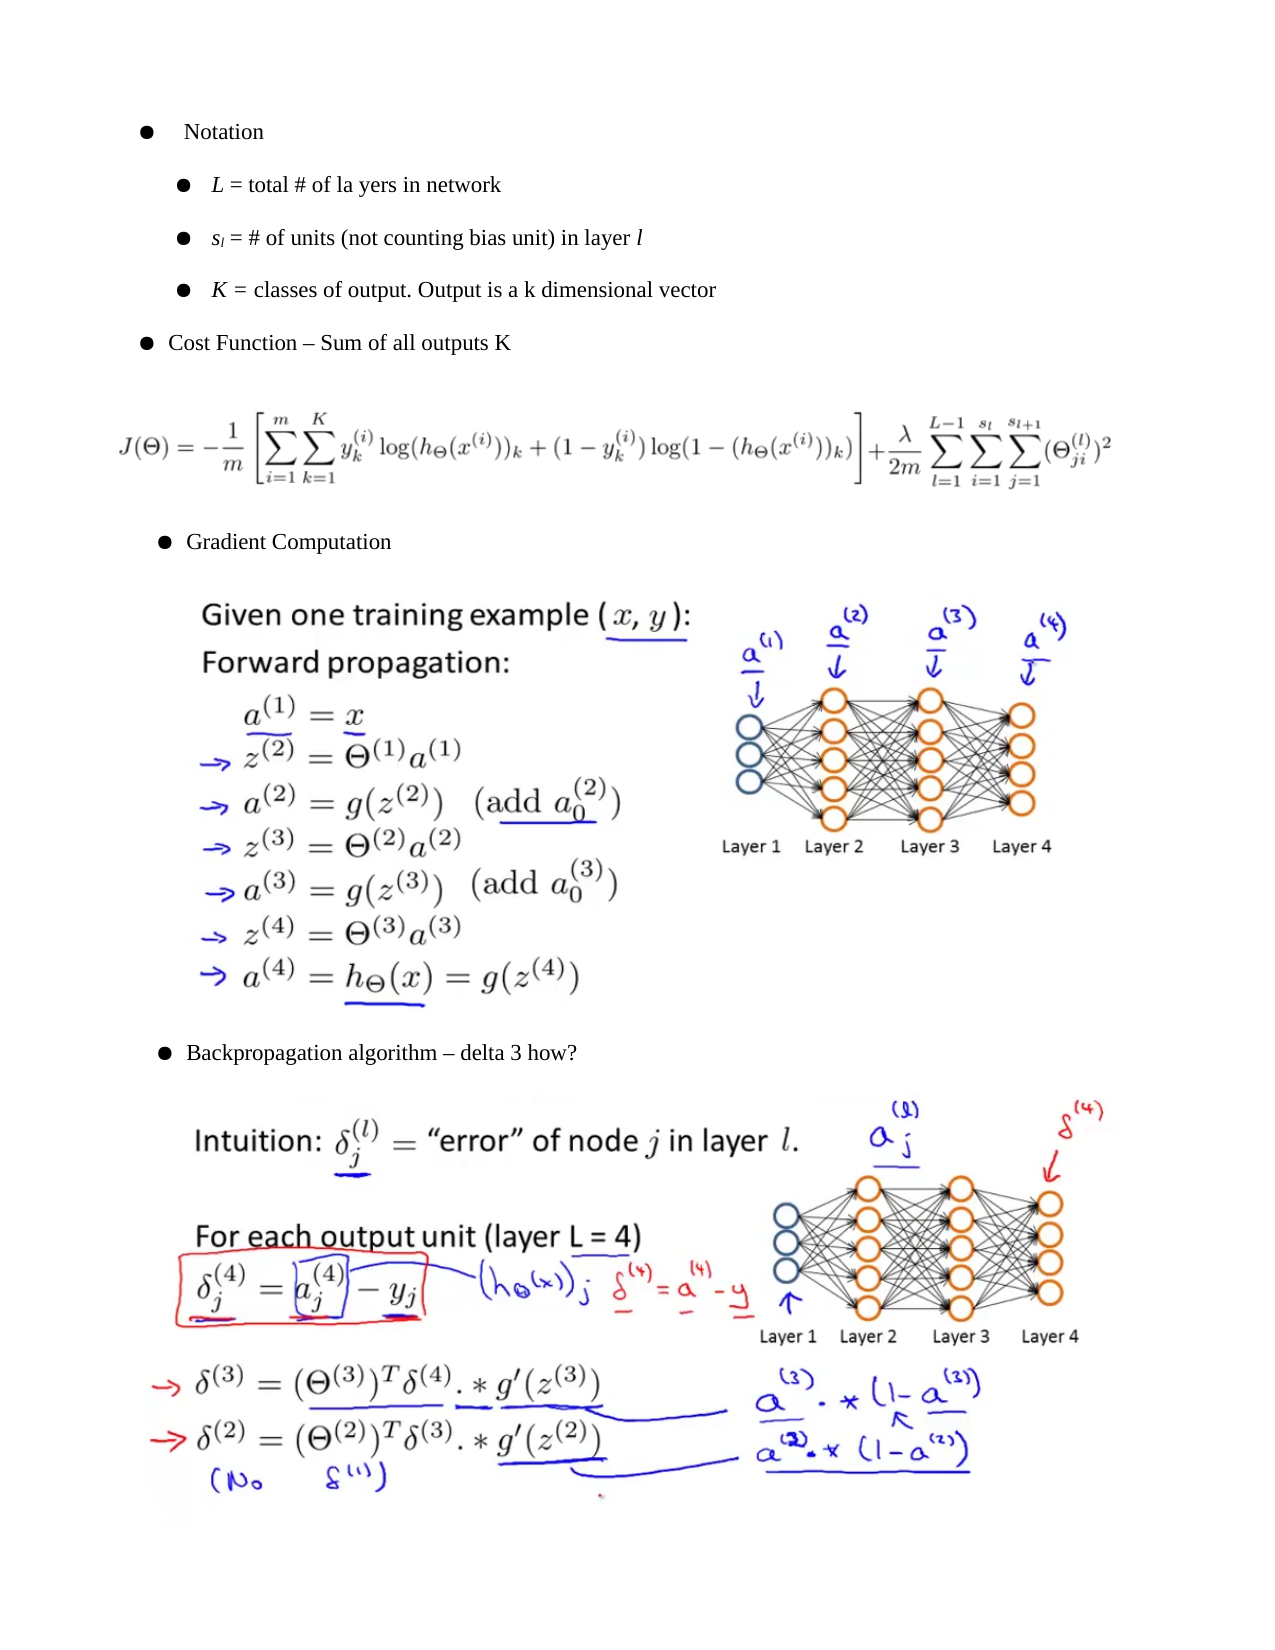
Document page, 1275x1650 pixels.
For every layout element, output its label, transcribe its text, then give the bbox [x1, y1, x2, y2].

picture [112, 397, 1152, 502]
list Backpropagation algorithm – delta 3 how? [156, 581, 1157, 1065]
picture [136, 1080, 1139, 1528]
list sl = # of units (not counting bias unit) in layer l [174, 223, 1157, 250]
list Notation [138, 118, 1157, 144]
list Cost Function – Sum of all outputs K [138, 329, 1157, 355]
list L = total # of la yers in network [174, 171, 1157, 197]
list K = classes of output. Output is a k dimensional vector [174, 276, 1157, 303]
picture [162, 585, 1090, 1013]
list Gradient Computation [156, 382, 1157, 555]
